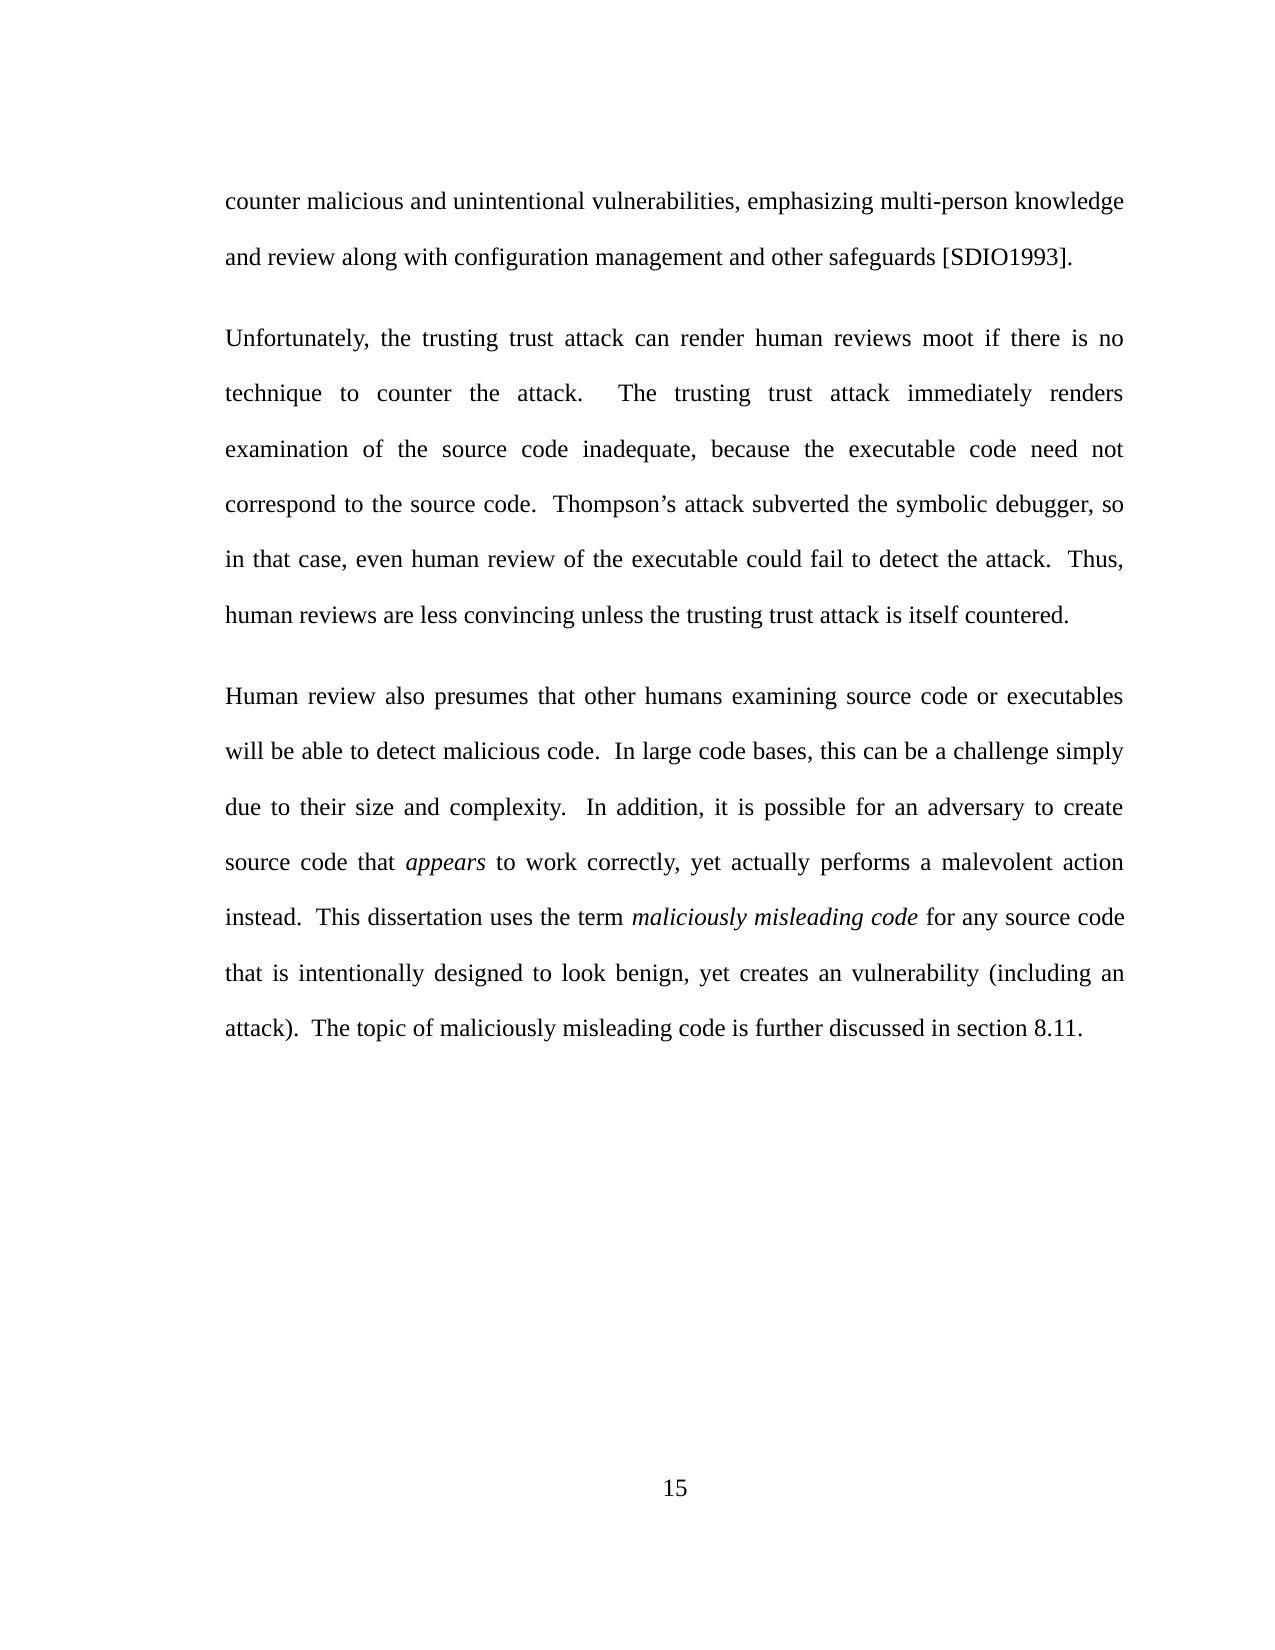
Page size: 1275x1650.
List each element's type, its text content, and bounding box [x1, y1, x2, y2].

text Unfortunately, the trusting trust attack can render human reviews moot if there is no technique to counter the attack. The trusting trust attack immediately renders examination of the source code inadequate, because the executable code need not correspond to the source code. Thompson’s attack subverted the symbolic debugger, so in that case, even human review of the executable could fail to detect the attack. Thus, human reviews are less convincing unless the trusting trust attack is itself countered. [225, 324, 1125, 629]
text Human review also presumes that other humans examining source code or executables will be able to detect malicious code. In large code bases, this can be a challenge simply due to their size and complexity. In addition, it is possible for an adversary to create source code that appears to work correctly, yet actually performs a malevolent action instead. This dissertation uses the term maliciously misleading code for any source code that is intentionally designed to look benign, yet creates an vulnerability (including an attack). The topic of maliciously misleading code is further discussed in section 8.11. [225, 682, 1125, 1042]
text counter malicious and unintentional vulnerabilities, emphasizing multi-person knowledge and review along with configuration management and other safeguards [SDIO1993]. [225, 187, 1125, 271]
